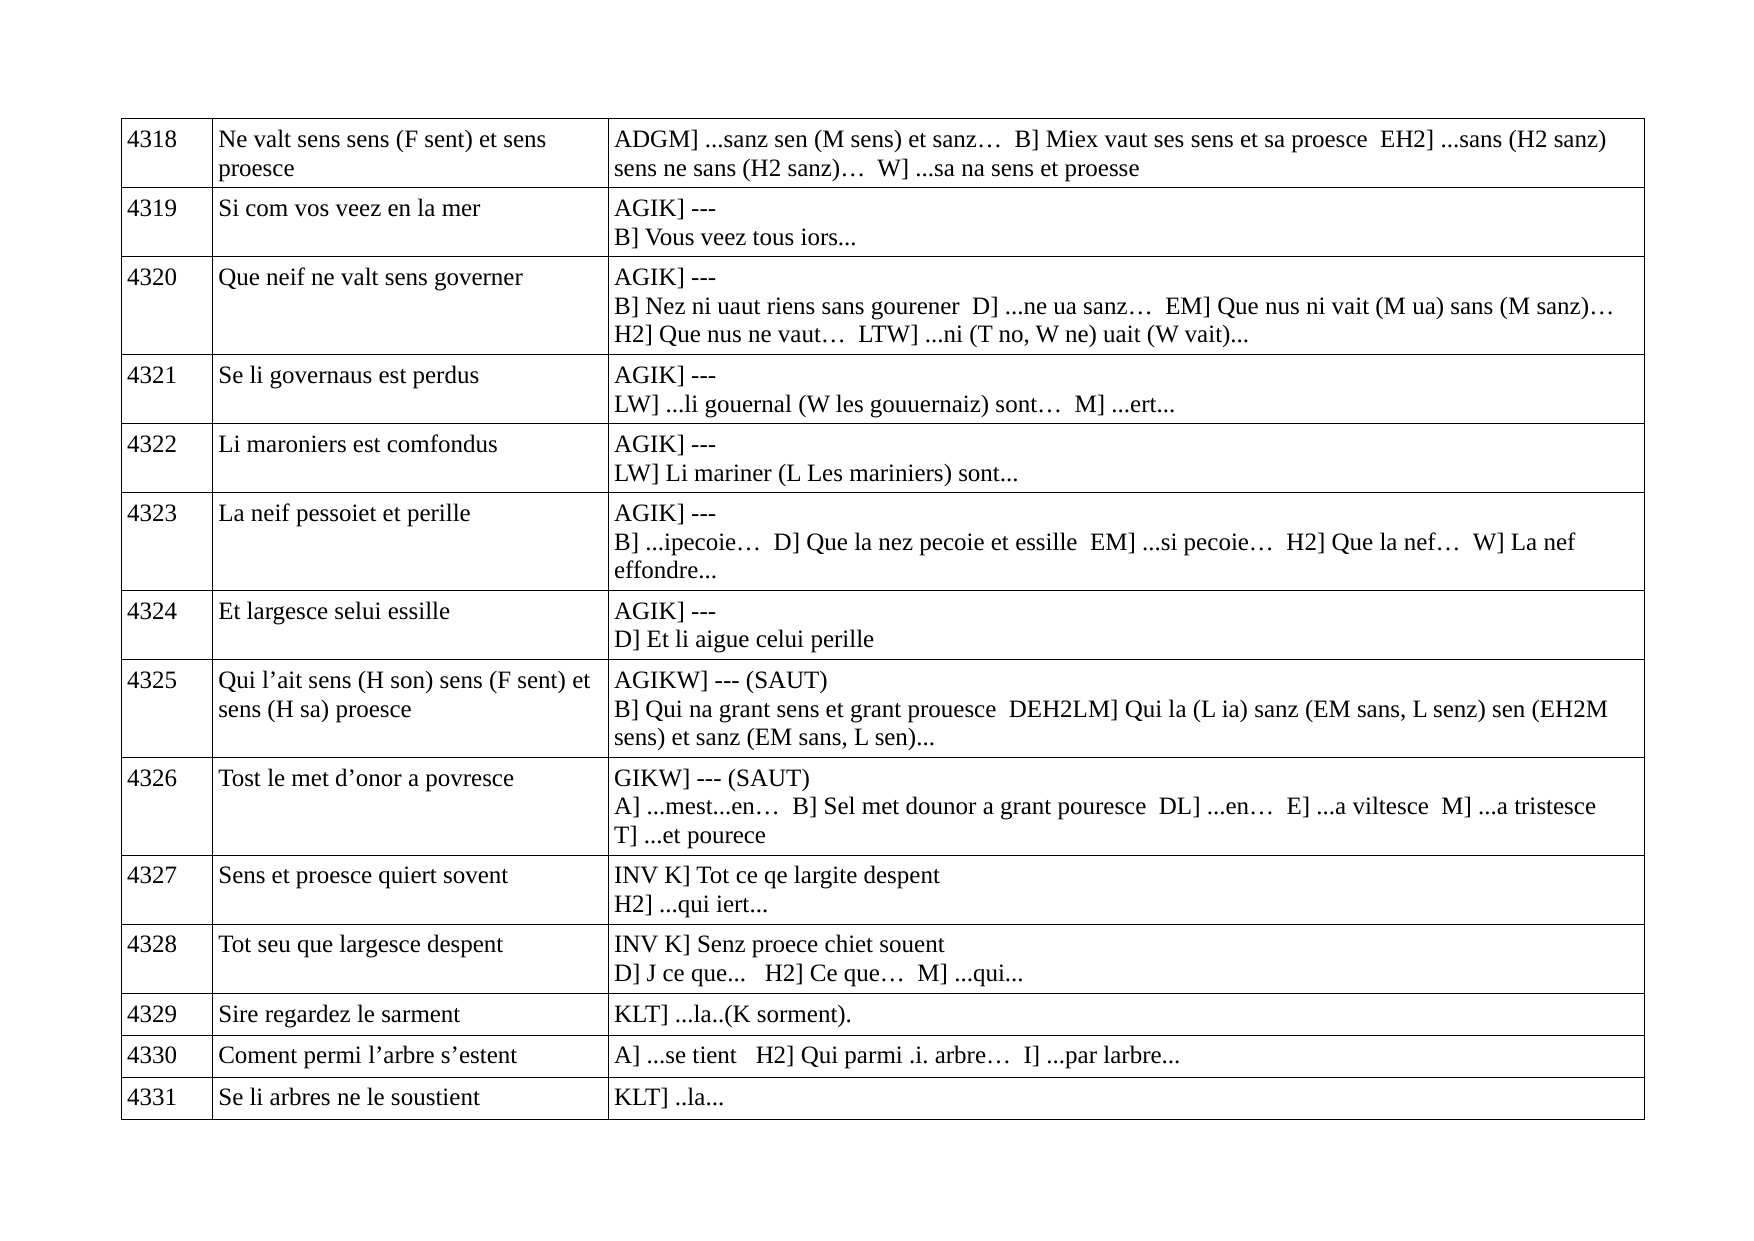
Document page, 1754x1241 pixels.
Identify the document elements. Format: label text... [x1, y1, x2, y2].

table_cell 4327 [122, 856, 212, 924]
table_cell ADGM] ...sanz sen (M sens) et sanz… B] Miex vaut ses sens et sa proesce EH2] ...sans (H2 sanz) sens ne sans (H2 sanz)… W] ...sa na sens et proesse [609, 119, 1644, 187]
table_cell 4326 [122, 758, 212, 855]
table_cell GIKW] --- (SAUT) A] ...mest...en… B] Sel met dounor a grant pouresce DL] ...en… E] ...a viltesce M] ...a tristesce T] ...et pourece [609, 758, 1644, 855]
table_cell Et largesce selui essille [213, 591, 608, 659]
table_cell 4322 [122, 424, 212, 492]
table_cell 4320 [122, 257, 212, 354]
table_cell AGIK] --- LW] ...li gouernal (W les gouuernaiz) sont… M] ...ert... [609, 355, 1644, 423]
table_cell 4328 [122, 925, 212, 993]
table_cell INV K] Tot ce qe largite despent H2] ...qui iert... [609, 856, 1644, 924]
table_cell Li maroniers est comfondus [213, 424, 608, 492]
table_cell Tost le met d’onor a povresce [213, 758, 608, 855]
table_cell Ne valt sens sens (F sent) et sens proesce [213, 119, 608, 187]
table_cell INV K] Senz proece chiet souent D] J ce que... H2] Ce que… M] ...qui... [609, 925, 1644, 993]
table_cell 4331 [122, 1078, 212, 1118]
table_cell 4319 [122, 188, 212, 256]
table_cell 4330 [122, 1036, 212, 1077]
table_cell Se li governaus est perdus [213, 355, 608, 423]
table_cell KLT] ...la..(K sorment). [609, 994, 1644, 1035]
table_cell AGIKW] --- (SAUT) B] Qui na grant sens et grant prouesce DEH2LM] Qui la (L ia) sanz (EM sans, L senz) sen (EH2M sens) et sanz (EM sans, L sen)... [609, 660, 1644, 757]
table_cell Tot seu que largesce despent [213, 925, 608, 993]
table_cell 4325 [122, 660, 212, 757]
table_cell AGIK] --- B] Vous veez tous iors... [609, 188, 1644, 256]
table_cell Que neif ne valt sens governer [213, 257, 608, 354]
table_cell 4318 [122, 119, 212, 187]
table_cell 4323 [122, 493, 212, 590]
table_cell KLT] ..la... [609, 1078, 1644, 1118]
table_cell La neif pessoiet et perille [213, 493, 608, 590]
table_cell Qui l’ait sens (H son) sens (F sent) et sens (H sa) proesce [213, 660, 608, 757]
table_cell AGIK] --- B] Nez ni uaut riens sans gourener D] ...ne ua sanz… EM] Que nus ni vait (M ua) sans (M sanz)… H2] Que nus ne vaut… LTW] ...ni (T no, W ne) uait (W vait)... [609, 257, 1644, 354]
table_cell 4324 [122, 591, 212, 659]
table_cell Sens et proesce quiert sovent [213, 856, 608, 924]
table_cell Se li arbres ne le soustient [213, 1078, 608, 1118]
table_cell AGIK] --- D] Et li aigue celui perille [609, 591, 1644, 659]
table_cell Coment permi l’arbre s’estent [213, 1036, 608, 1077]
table_cell AGIK] --- B] ...ipecoie… D] Que la nez pecoie et essille EM] ...si pecoie… H2] Que la nef… W] La nef effondre... [609, 493, 1644, 590]
table_cell A] ...se tient H2] Qui parmi .i. arbre… I] ...par larbre... [609, 1036, 1644, 1077]
table_cell Si com vos veez en la mer [213, 188, 608, 256]
table_cell 4329 [122, 994, 212, 1035]
table_cell 4321 [122, 355, 212, 423]
table_cell Sire regardez le sarment [213, 994, 608, 1035]
table_cell AGIK] --- LW] Li mariner (L Les mariniers) sont... [609, 424, 1644, 492]
